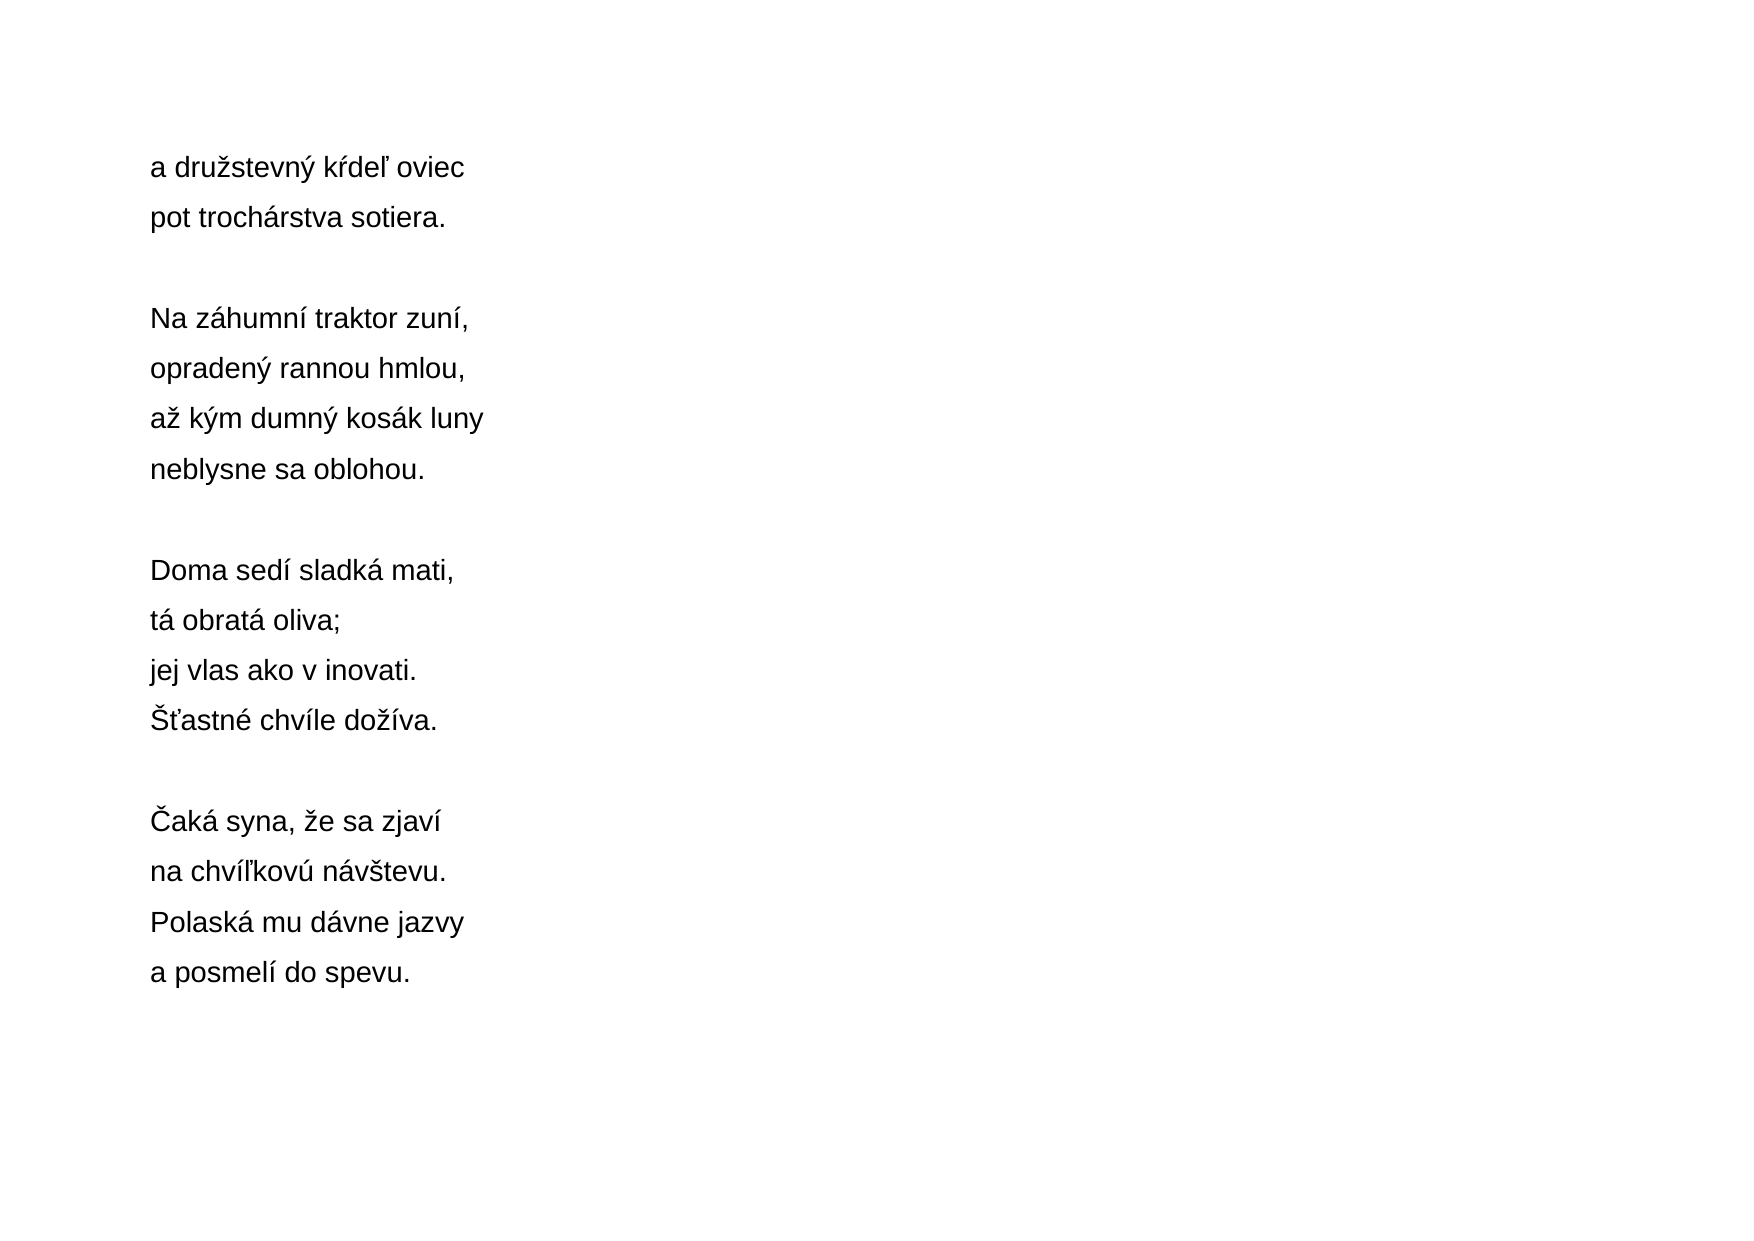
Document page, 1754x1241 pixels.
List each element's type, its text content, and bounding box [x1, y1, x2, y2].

text tá obratá oliva; [150, 603, 1243, 636]
text pot trochárstva sotiera. [150, 200, 1243, 234]
text Doma sedí sladká mati, [150, 552, 1243, 586]
text na chvíľkovú návštevu. [150, 854, 1243, 888]
text Polaská mu dávne jazvy [150, 905, 1243, 938]
text neblysne sa oblohou. [150, 452, 1243, 485]
text a posmelí do spevu. [150, 955, 1243, 988]
text Šťastné chvíle dožíva. [150, 703, 1243, 737]
text a družstevný kŕdeľ oviec [150, 150, 1243, 183]
text až kým dumný kosák luny [150, 402, 1243, 435]
text opradený rannou hmlou, [150, 351, 1243, 385]
text Na záhumní traktor zuní, [150, 301, 1243, 334]
text Čaká syna, že sa zjaví [150, 804, 1243, 838]
text jej vlas ako v inovati. [150, 653, 1243, 687]
